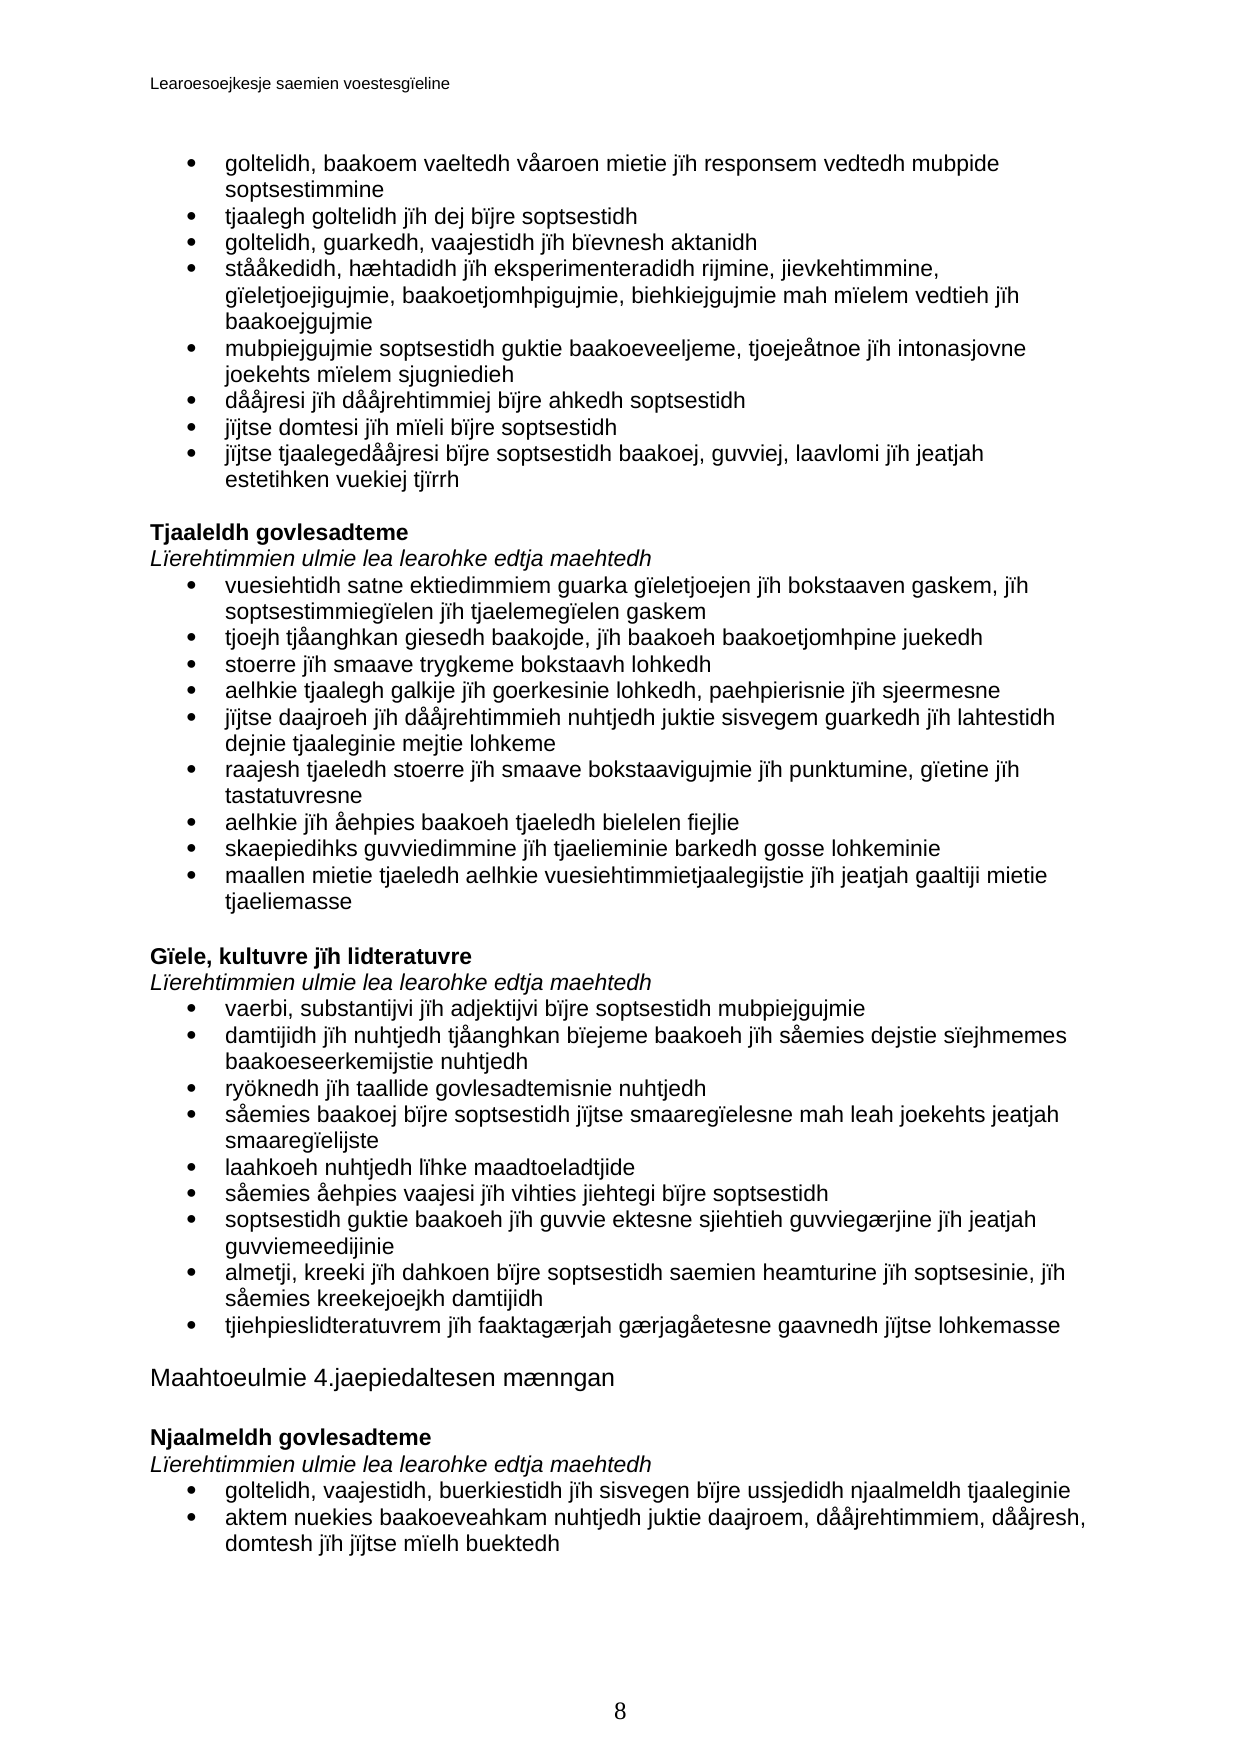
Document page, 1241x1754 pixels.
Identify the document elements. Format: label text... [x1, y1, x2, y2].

list laahkoeh nuhtjedh lïhke maadtoeladtjide [187, 1153, 1090, 1180]
list stååkedidh, hæhtadidh jïh eksperimenteradidh rijmine, jievkehtimmine, gïeletjoejigujmie, baakoetjomhpigujmie, biehkiejgujmie mah mïelem vedtieh jïh baakoejgujmie [187, 255, 1090, 334]
list jïjtse domtesi jïh mïeli bïjre soptsestidh [187, 413, 1090, 440]
list maallen mietie tjaeledh aelhkie vuesiehtimmietjaalegijstie jïh jeatjah gaaltiji mietie tjaeliemasse [187, 862, 1090, 914]
list skaepiedihks guvviedimmine jïh tjaelieminie barkedh gosse lohkeminie [187, 835, 1090, 862]
list raajesh tjaeledh stoerre jïh smaave bokstaavigujmie jïh punktumine, gïetine jïh tastatuvresne [187, 756, 1090, 809]
text Lïerehtimmien ulmie lea learohke edtja maehtedh [150, 1451, 1090, 1477]
list goltelidh, guarkedh, vaajestidh jïh bïevnesh aktanidh [187, 229, 1090, 255]
list dååjresi jïh dååjrehtimmiej bïjre ahkedh soptsestidh [187, 387, 1090, 413]
list tjiehpieslidteratuvrem jïh faaktagærjah gærjagåetesne gaavnedh jïjtse lohkemasse [187, 1312, 1090, 1338]
subtitle Njaalmeldh govlesadteme [150, 1424, 1090, 1451]
list damtijidh jïh nuhtjedh tjåanghkan bïejeme baakoeh jïh såemies dejstie sïejhmemes baakoeseerkemijstie nuhtjedh [187, 1022, 1090, 1074]
list stoerre jïh smaave trygkeme bokstaavh lohkedh [187, 651, 1090, 677]
text Lïerehtimmien ulmie lea learohke edtja maehtedh [150, 545, 1090, 572]
list aktem nuekies baakoeveahkam nuhtjedh juktie daajroem, dååjrehtimmiem, dååjresh, domtesh jïh jïjtse mïelh buektedh [187, 1503, 1090, 1556]
list tjoejh tjåanghkan giesedh baakojde, jïh baakoeh baakoetjomhpine juekedh [187, 624, 1090, 651]
list jïjtse tjaalegedååjresi bïjre soptsestidh baakoej, guvviej, laavlomi jïh jeatjah estetihken vuekiej tjïrrh [187, 440, 1090, 493]
list jïjtse daajroeh jïh dååjrehtimmieh nuhtjedh juktie sisvegem guarkedh jïh lahtestidh dejnie tjaaleginie mejtie lohkeme [187, 703, 1090, 756]
list almetji, kreeki jïh dahkoen bïjre soptsestidh saemien heamturine jïh soptsesinie, jïh såemies kreekejoejkh damtijidh [187, 1259, 1090, 1312]
list såemies baakoej bïjre soptsestidh jïjtse smaaregïelesne mah leah joekehts jeatjah smaaregïelijste [187, 1101, 1090, 1153]
list aelhkie jïh åehpies baakoeh tjaeledh bielelen fiejlie [187, 809, 1090, 835]
list tjaalegh goltelidh jïh dej bïjre soptsestidh [187, 203, 1090, 229]
subtitle Gïele, kultuvre jïh lidteratuvre [150, 943, 1090, 969]
list goltelidh, baakoem vaeltedh våaroen mietie jïh responsem vedtedh mubpide soptsestimmine [187, 150, 1090, 203]
text Lïerehtimmien ulmie lea learohke edtja maehtedh [150, 969, 1090, 995]
list mubpiejgujmie soptsestidh guktie baakoeveeljeme, tjoejeåtnoe jïh intonasjovne joekehts mïelem sjugniedieh [187, 334, 1090, 387]
list såemies åehpies vaajesi jïh vihties jiehtegi bïjre soptsestidh [187, 1180, 1090, 1206]
list vaerbi, substantijvi jïh adjektijvi bïjre soptsestidh mubpiejgujmie [187, 995, 1090, 1022]
list vuesiehtidh satne ektiedimmiem guarka gïeletjoejen jïh bokstaaven gaskem, jïh soptsestimmiegïelen jïh tjaelemegïelen gaskem [187, 572, 1090, 624]
list soptsestidh guktie baakoeh jïh guvvie ektesne sjiehtieh guvviegærjine jïh jeatjah guvviemeedijinie [187, 1206, 1090, 1259]
list goltelidh, vaajestidh, buerkiestidh jïh sisvegen bïjre ussjedidh njaalmeldh tjaaleginie [187, 1477, 1090, 1503]
subtitle Tjaaleldh govlesadteme [150, 519, 1090, 545]
list ryöknedh jïh taallide govlesadtemisnie nuhtjedh [187, 1074, 1090, 1101]
list aelhkie tjaalegh galkije jïh goerkesinie lohkedh, paehpierisnie jïh sjeermesne [187, 677, 1090, 703]
subtitle Maahtoeulmie 4.jaepiedaltesen mænngan [150, 1363, 1090, 1392]
